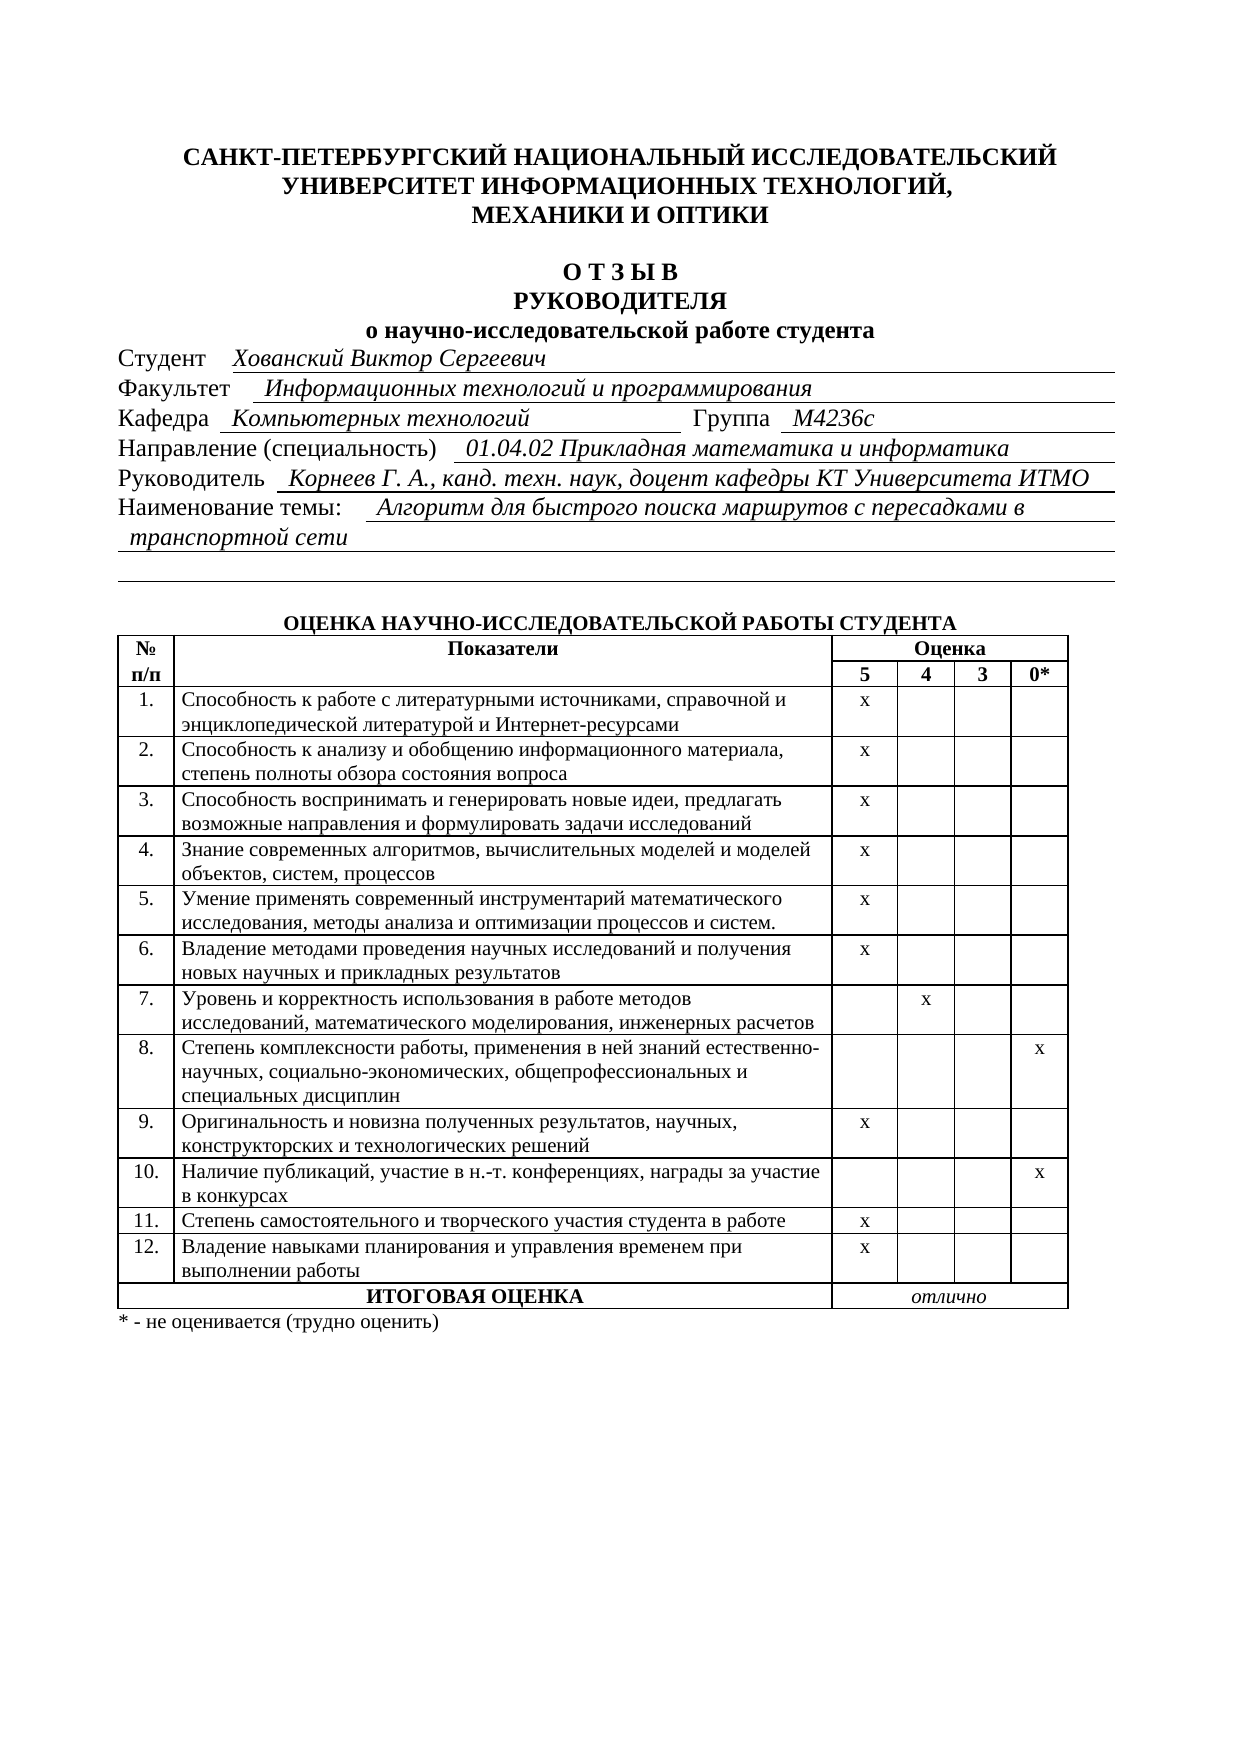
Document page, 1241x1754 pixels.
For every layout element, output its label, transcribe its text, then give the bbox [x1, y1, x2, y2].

text РУКОВОДИТЕЛЯ [118, 286, 1122, 315]
table_cell ИТОГОВАЯ ОЦЕНКА [119, 1284, 831, 1308]
table_cell [898, 737, 954, 785]
table_cell [955, 737, 1010, 785]
table_cell [898, 936, 954, 984]
table_cell Владение методами проведения научных исследований и получения новых научных и прикладных результатов [175, 936, 831, 984]
table_cell Направление (специальность) [118, 432, 454, 462]
table_cell [1012, 1109, 1067, 1157]
table_cell [955, 1109, 1010, 1157]
table_cell [898, 687, 954, 736]
table_cell [833, 986, 897, 1034]
table_cell x [833, 936, 897, 984]
table_cell 01.04.02 Прикладная математика и информатика [454, 432, 1115, 462]
table_cell [898, 1159, 954, 1207]
table_cell п/п [119, 660, 173, 686]
table_cell Владение навыками планирования и управления временем при выполнении работы [175, 1234, 831, 1282]
table_cell Алгоритм для быстрого поиска маршрутов с пересадками в [366, 493, 1115, 521]
table_cell 10. [119, 1159, 173, 1207]
table_cell 3. [119, 787, 173, 835]
text * - не оценивается (трудно оценить) [118, 1309, 1122, 1333]
table_cell [1012, 1234, 1067, 1282]
text О Т З Ы В [118, 257, 1122, 286]
table_header Хованский Виктор Сергеевич [233, 344, 1115, 372]
table_cell x [833, 1208, 897, 1232]
table_cell x [833, 1109, 897, 1157]
table_cell Кафедра [118, 402, 220, 432]
table_cell x [833, 737, 897, 785]
table_cell [833, 1035, 897, 1107]
table_cell [955, 986, 1010, 1034]
table_cell [1012, 687, 1067, 736]
table_cell [1012, 737, 1067, 785]
table_cell [898, 1208, 954, 1232]
table_cell [898, 1109, 954, 1157]
table_cell [955, 1159, 1010, 1207]
text САНКТ-ПЕТЕРБУРГСКИЙ НАЦИОНАЛЬНЫЙ ИССЛЕДОВАТЕЛЬСКИЙ УНИВЕРСИТЕТ ИНФОРМАЦИОННЫХ ТЕХНОЛОГИЙ, МЕХАНИКИ И ОПТИКИ [118, 142, 1122, 228]
text ОЦЕНКА научно-исследовательской работы студента [118, 611, 1122, 634]
table_cell отлично [833, 1284, 1067, 1308]
table_cell 0* [1012, 662, 1067, 686]
table_cell [1012, 886, 1067, 934]
table_cell Степень комплексности работы, применения в ней знаний естественно-научных, социально-экономических, общепрофессиональных и специальных дисциплин [175, 1035, 831, 1107]
table_cell [898, 1035, 954, 1107]
table_cell x [1012, 1035, 1067, 1107]
table_cell [898, 1234, 954, 1282]
table_header № [119, 636, 173, 660]
table_cell [833, 1159, 897, 1207]
table_cell Способность к работе с литературными источниками, справочной и энциклопедической литературой и Интернет-ресурсами [175, 687, 831, 736]
table_cell [1012, 787, 1067, 835]
table_cell Информационных технологий и программирования [253, 373, 1115, 402]
table_cell Степень самостоятельного и творческого участия студента в работе [175, 1208, 831, 1232]
table_cell 9. [119, 1109, 173, 1157]
table_cell 4 [898, 662, 954, 686]
table_cell 5 [833, 662, 897, 686]
table_cell 4. [119, 837, 173, 884]
table_cell x [1012, 1159, 1067, 1207]
table_cell 12. [119, 1234, 173, 1282]
table_cell 2. [119, 737, 173, 785]
table_cell [898, 837, 954, 884]
table_cell [955, 1208, 1010, 1232]
table_header Оценка [833, 636, 1067, 660]
table_cell [955, 936, 1010, 984]
table_cell 8. [119, 1035, 173, 1107]
table_cell Способность воспринимать и генерировать новые идеи, предлагать возможные направления и формулировать задачи исследований [175, 787, 831, 835]
table_cell [955, 787, 1010, 835]
table_cell Уровень и корректность использования в работе методов исследований, математического моделирования, инженерных расчетов [175, 986, 831, 1034]
table_cell транспортной сети [118, 521, 1115, 551]
table_cell Группа [681, 403, 781, 432]
table_cell 3 [955, 662, 1010, 686]
table_cell [1012, 1208, 1067, 1232]
text о научно-исследовательской работе студента [118, 315, 1122, 343]
table_cell 5. [119, 886, 173, 934]
table_cell [175, 660, 831, 686]
table_cell x [898, 986, 954, 1034]
table_cell Корнеев Г. А., канд. техн. наук, доцент кафедры КТ Университета ИТМО [277, 462, 1115, 491]
table_cell [1012, 986, 1067, 1034]
table_cell x [833, 687, 897, 736]
table_cell [1012, 837, 1067, 884]
table_cell Наименование темы: [118, 491, 366, 521]
table_cell [118, 552, 1115, 581]
table_cell [955, 687, 1010, 736]
table_cell [1012, 936, 1067, 984]
table_cell 7. [119, 986, 173, 1034]
table_cell Умение применять современный инструментарий математического исследования, методы анализа и оптимизации процессов и систем. [175, 886, 831, 934]
table_cell [955, 1035, 1010, 1107]
table_cell Компьютерных технологий [220, 402, 681, 432]
table_header Показатели [175, 636, 831, 660]
table_cell [955, 837, 1010, 884]
table_cell x [833, 787, 897, 835]
table_cell x [833, 886, 897, 934]
table_cell Факультет [118, 372, 253, 402]
table_cell Руководитель [118, 462, 277, 491]
table_cell [898, 787, 954, 835]
table_cell x [833, 837, 897, 884]
table_cell x [833, 1234, 897, 1282]
table_cell Оригинальность и новизна полученных результатов, научных, конструкторских и технологических решений [175, 1109, 831, 1157]
table_cell 6. [119, 936, 173, 984]
table_cell 11. [119, 1208, 173, 1232]
table_header Студент [118, 344, 233, 372]
table_cell [955, 1234, 1010, 1282]
table_cell M4236c [781, 403, 1115, 432]
table_cell Знание современных алгоритмов, вычислительных моделей и моделей объектов, систем, процессов [175, 837, 831, 884]
table_cell 1. [119, 687, 173, 736]
table_cell [898, 886, 954, 934]
table_cell Наличие публикаций, участие в н.-т. конференциях, награды за участие в конкурсах [175, 1159, 831, 1207]
table_cell [955, 886, 1010, 934]
table_cell Способность к анализу и обобщению информационного материала, степень полноты обзора состояния вопроса [175, 737, 831, 785]
